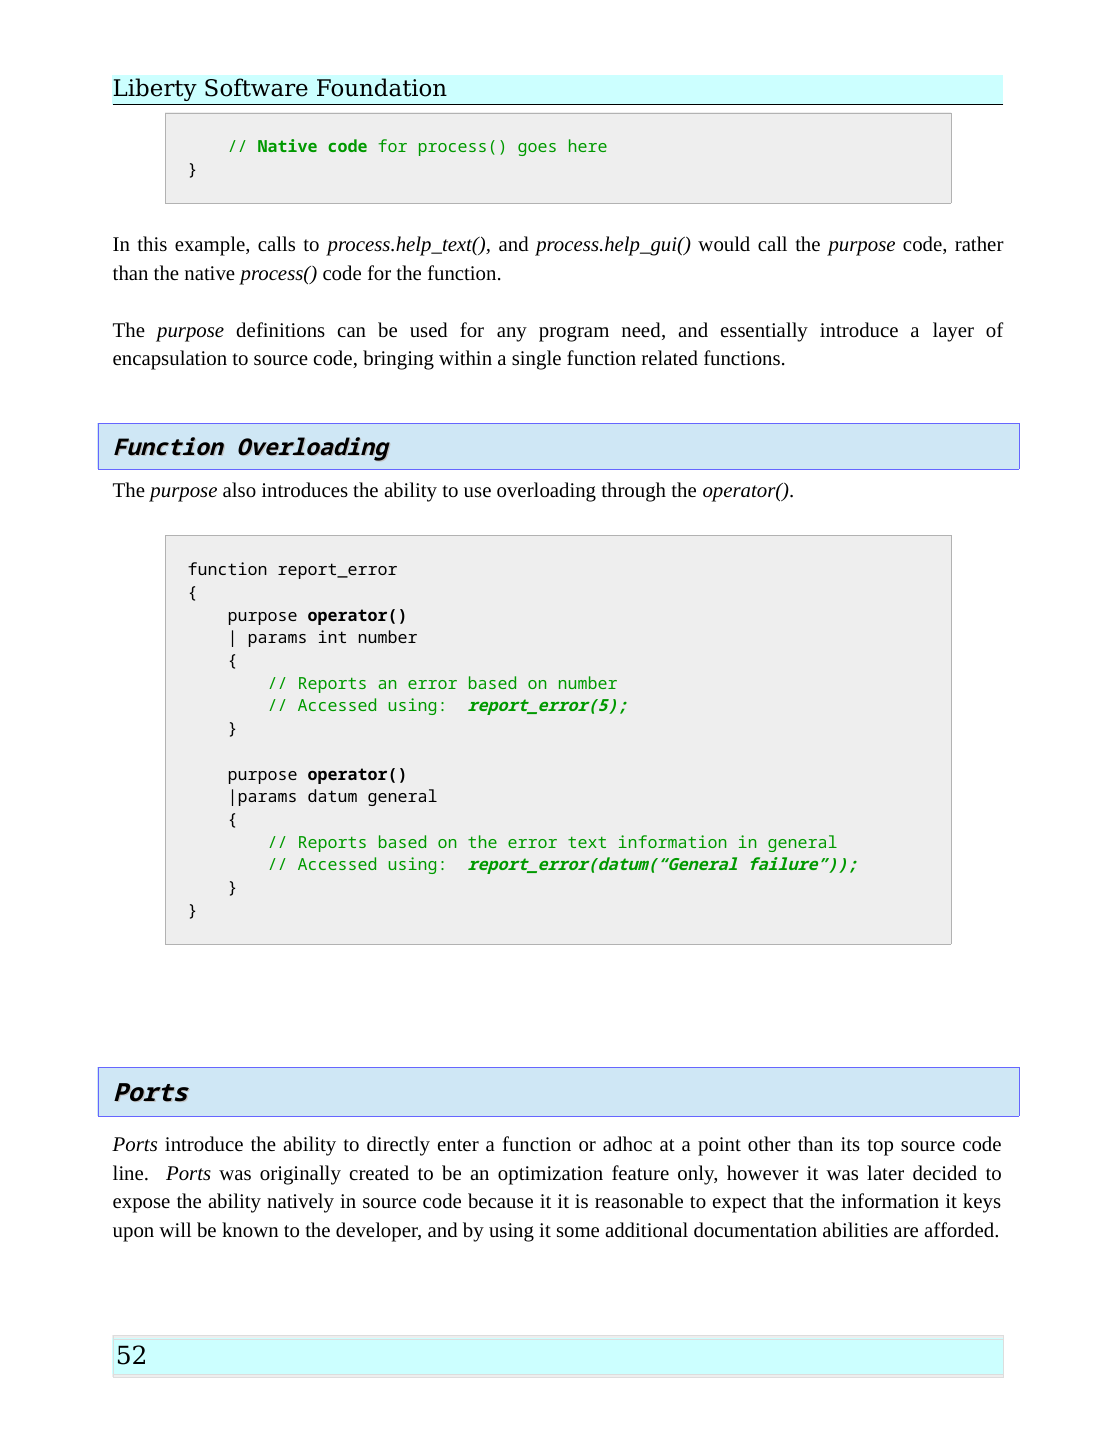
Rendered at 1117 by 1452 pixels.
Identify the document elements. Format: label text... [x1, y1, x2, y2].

text Ports introduce the ability to directly enter a function or adhoc at a point other than its top source code line. Ports was originally created to be an optimization feature only, however it was later decided to expose the ability natively in source code because it it is reasonable to expect that the information it keys upon will be known to the developer, and by using it some additional documentation abilities are afforded. [112, 1132, 1003, 1242]
text In this example, calls to process.help_text(), and process.help_gui() would call the purpose code, rather than the native process() code for the function. [112, 232, 1003, 284]
text The purpose also introduces the ability to use overloading through the operator(). [112, 478, 1003, 502]
subtitle Function Overloading [99, 424, 1019, 469]
text function report_error { purpose operator() | params int number { // Reports an error based on number // Accessed using: report_error(5); } purpose operator() |params datum general { // Reports based on the error text information in general // Accessed using: report_error(datum(“General failure”)); } } [166, 536, 951, 944]
text // Native code for process() goes here } [166, 114, 951, 203]
text The purpose definitions can be used for any program need, and essentially introduce a layer of encapsulation to source code, bringing within a single function related functions. [112, 317, 1003, 370]
subtitle Ports [99, 1068, 1019, 1116]
